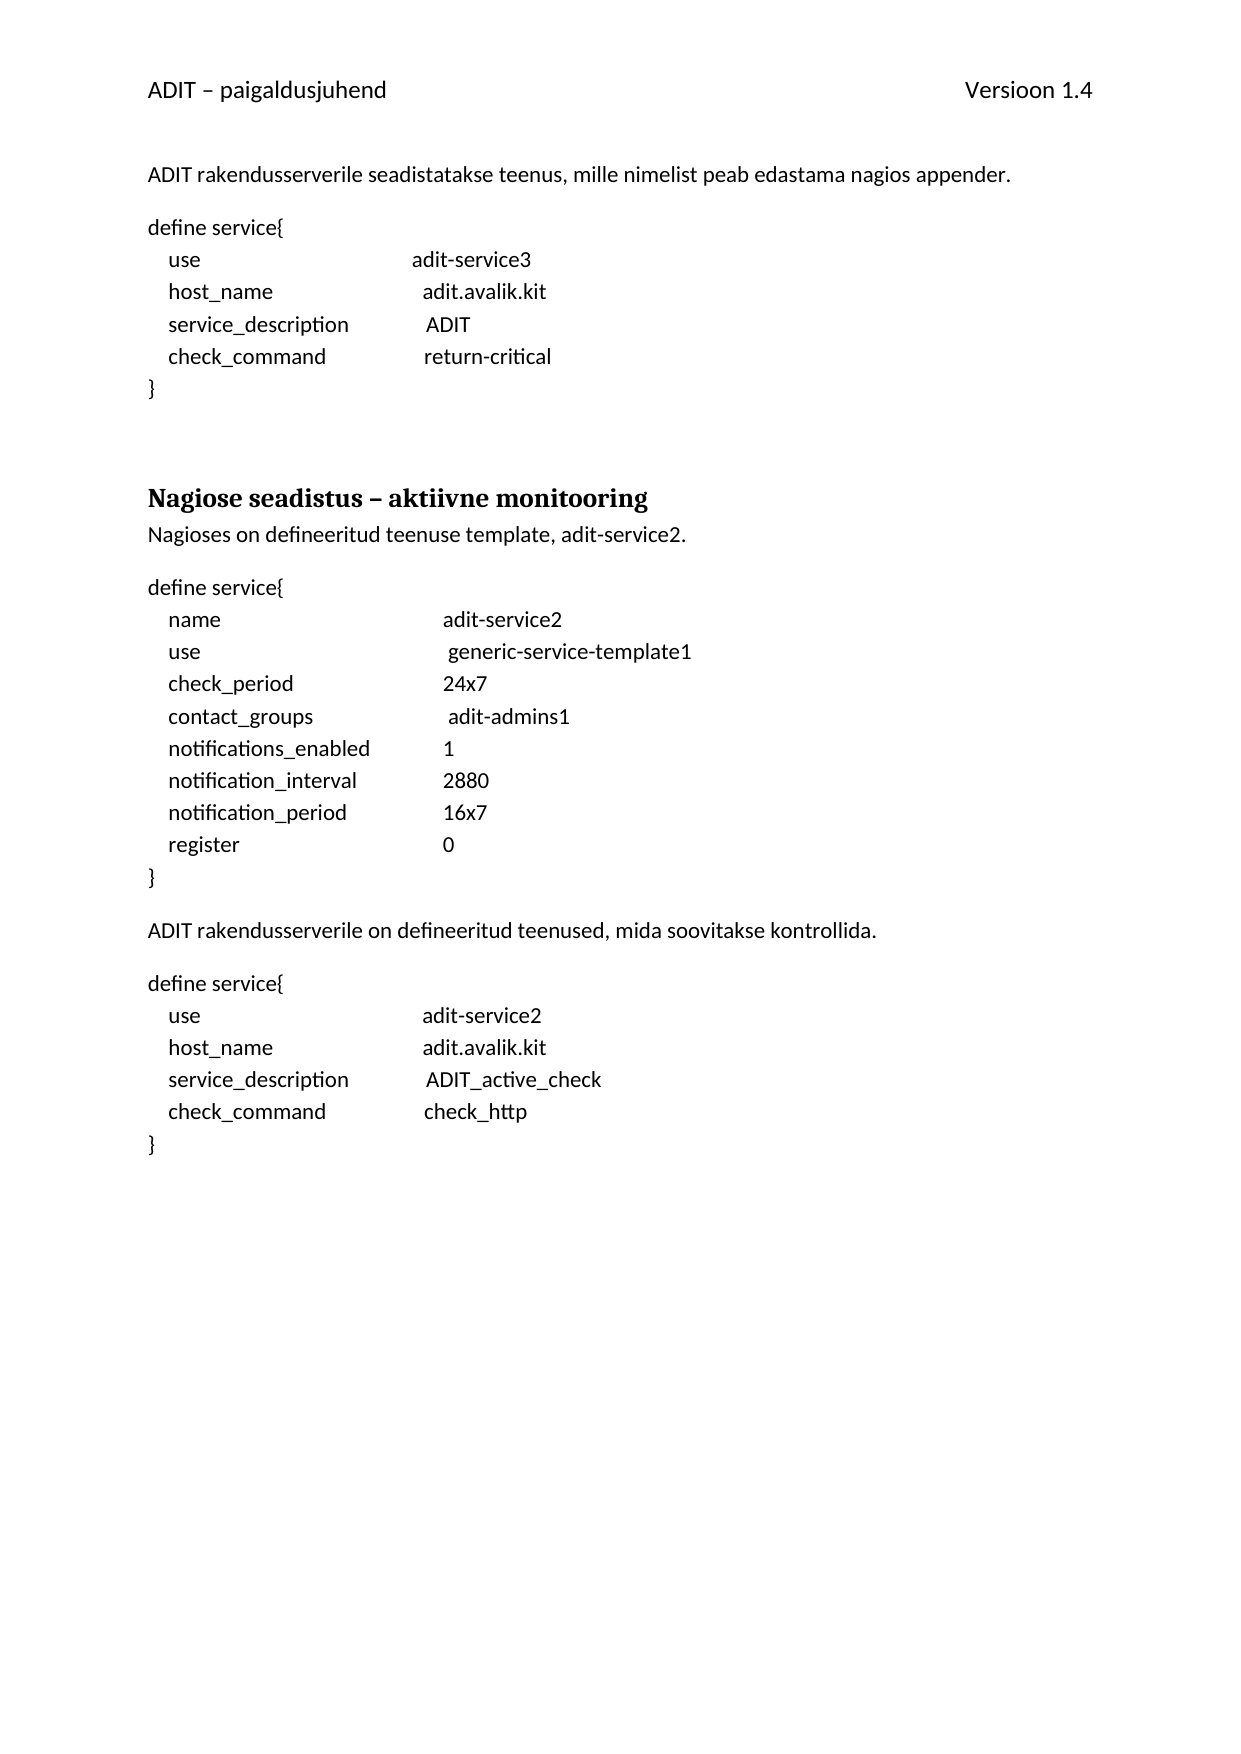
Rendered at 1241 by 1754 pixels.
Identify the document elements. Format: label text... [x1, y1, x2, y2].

text ADIT rakendusserverile seadistatakse teenus, mille nimelist peab edastama nagios appender. [148, 160, 1093, 188]
subtitle Nagiose seadistus – aktiivne monitooring [148, 483, 1093, 514]
text define service{ name adit-service2 use generic-service-template1 check_period 24x7 contact_groups adit-admins1 notifications_enabled 1 notification_interval 2880 notification_period 16x7 register 0 } [148, 573, 1093, 891]
text define service{ use adit-service2 host_name adit.avalik.kit service_description ADIT_active_check check_command check_http } [148, 969, 1093, 1158]
text Nagioses on defineeritud teenuse template, adit-service2. [148, 520, 1093, 548]
text ADIT rakendusserverile on defineeritud teenused, mida soovitakse kontrollida. [148, 916, 1093, 944]
text define service{ use adit-service3 host_name adit.avalik.kit service_description ADIT check_command return-critical } [148, 213, 1093, 402]
